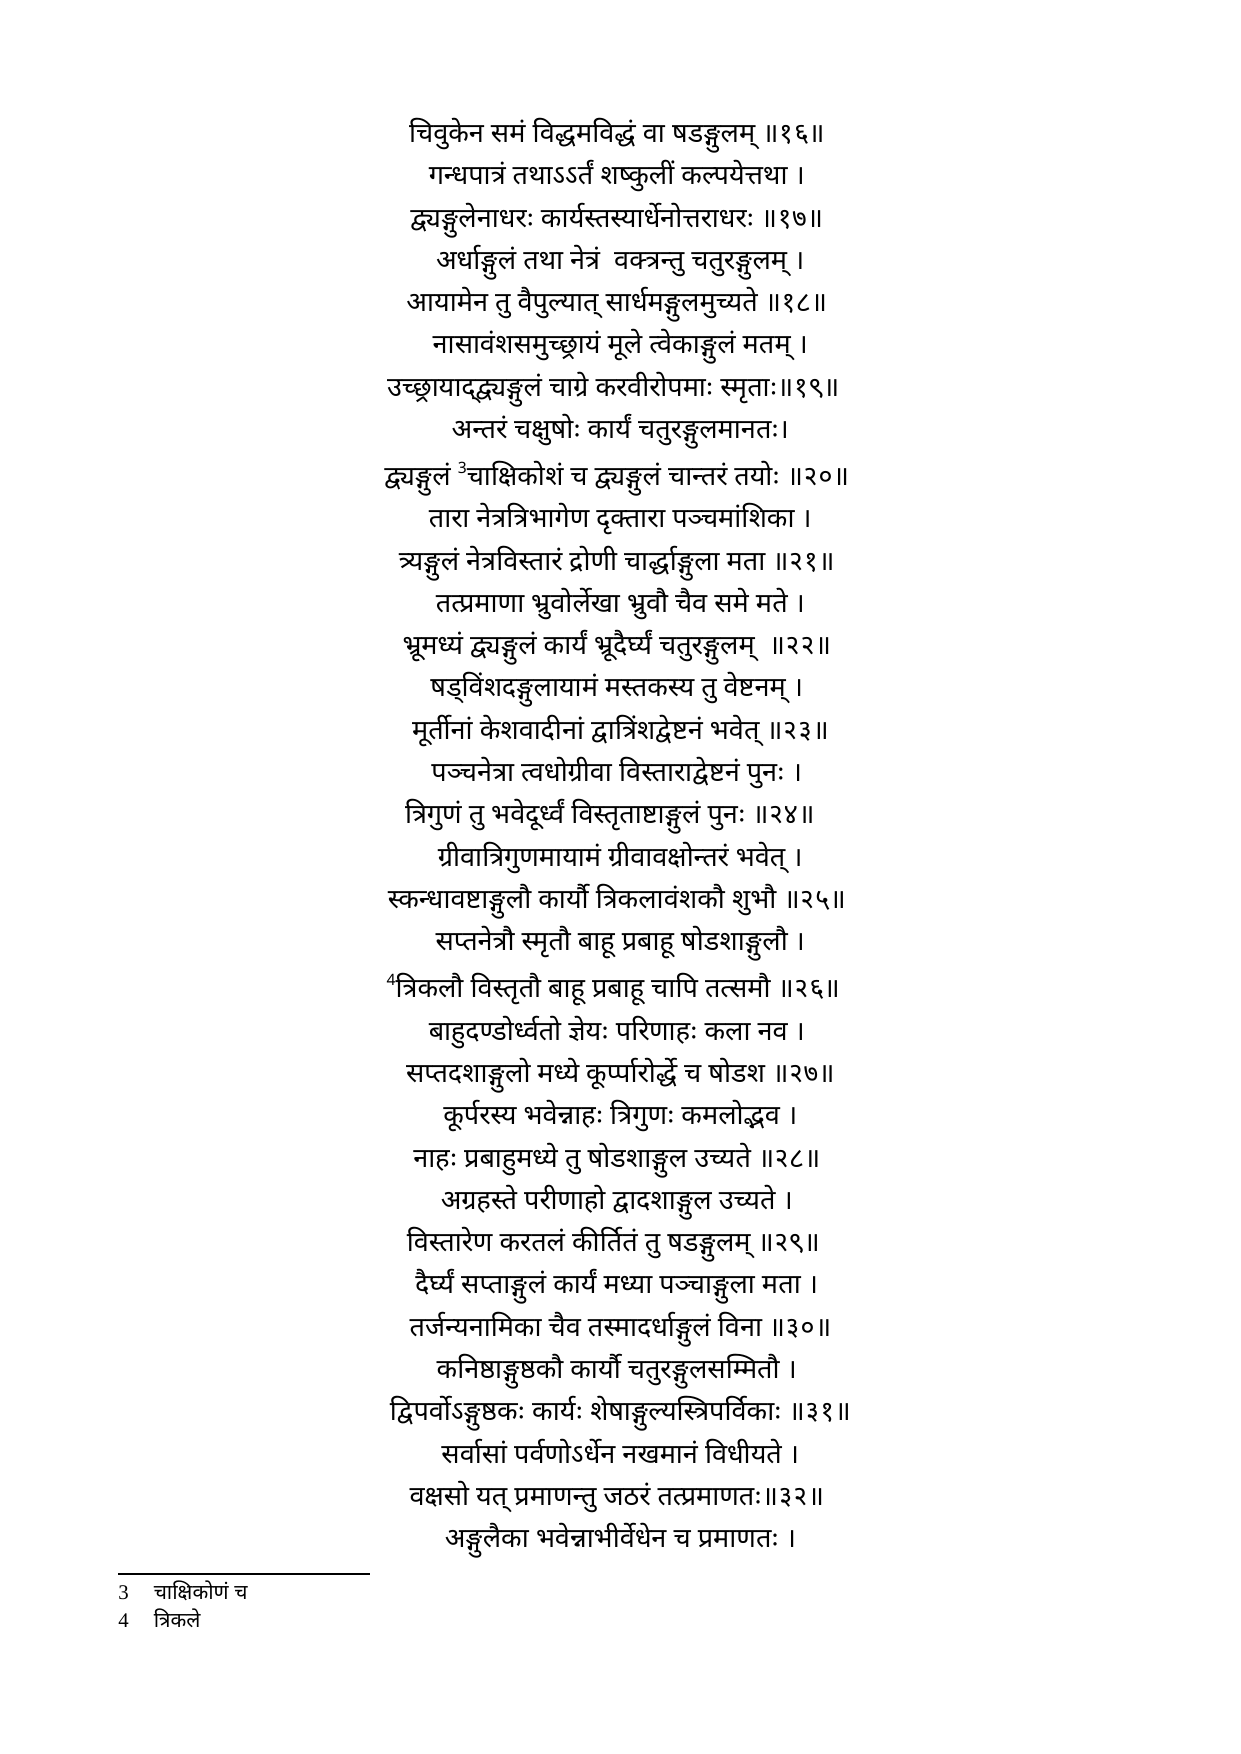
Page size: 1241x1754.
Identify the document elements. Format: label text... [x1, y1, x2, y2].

text चाक्षिकोणं च [118, 1580, 1122, 1608]
text चिवुकेन समं विद्धमविद्धं वा षडङ्गुलम् ॥१६॥ गन्धपात्रं तथाऽऽर्तं शष्कुलीं कल्पयेत्तथा । द्व्यङ्गुलेनाधरः कार्यस्तस्यार्धेनोत्तराधरः ॥१७॥ अर्धाङ्गुलं तथा नेत्रं वक्त्रन्तु चतुरङ्गुलम् । आयामेन तु वैपुल्यात् सार्धमङ्गुलमुच्यते ॥१८॥ नासावंशसमुच्छ्रायं मूले त्वेकाङ्गुलं मतम् । उच्छ्रायाद्‌द्व्यङ्गुलं चाग्रे करवीरोपमाः स्मृताः॥१९॥ [118, 118, 1122, 407]
text त्र्यङ्गुलं नेत्रविस्तारं द्रोणी चार्द्धाङ्गुला मता ॥२१॥ तत्प्रमाणा भ्रुवोर्लेखा भ्रुवौ चैव समे मते । भ्रूमध्यं द्व्यङ्गुलं कार्यं भ्रूदैर्घ्यं चतुरङ्गुलम् ॥२२॥ षड्विंशदङ्गुलायामं मस्तकस्य तु वेष्टनम् । मूर्तीनां केशवादीनां द्वात्रिंशद्वेष्टनं भवेत् ॥२३॥ पञ्चनेत्रा त्वधोग्रीवा विस्ताराद्वेष्टनं पुनः । त्रिगुणं तु भवेदूर्ध्वं विस्तृताष्टाङ्गुलं पुनः ॥२४॥ ग्रीवात्रिगुणमायामं ग्रीवावक्षोन्तरं भवेत् । स्कन्धावष्टाङ्गुलौ कार्यौ त्रिकलावंशकौ शुभौ ॥२५॥ सप्तनेत्रौ स्मृतौ बाहू प्रबाहू षोडशाङ्गुलौ । त्रिकलौ विस्तृतौ बाहू प्रबाहू चापि तत्समौ ॥२६॥ बाहुदण्डोर्ध्वतो ज्ञेयः परिणाहः कला नव । सप्तदशाङ्गुलो मध्ये कूर्प्पारोर्द्धे च षोडश ॥२७॥ कूर्परस्य भवेन्नाहः त्रिगुणः कमलोद्भव । नाहः प्रबाहुमध्ये तु षोडशाङ्गुल उच्यते ॥२८॥ अग्रहस्ते परीणाहो द्वादशाङ्गुल उच्यते । विस्तारेण करतलं कीर्तितं तु षडङ्गुलम् ॥२९॥ दैर्घ्यं सप्ताङ्गुलं कार्यं मध्या पञ्चाङ्गुला मता । तर्जन्यनामिका चैव तस्मादर्धाङ्गुलं विना ॥३०॥ कनिष्ठाङ्गुष्ठकौ कार्यौ चतुरङ्गुलसम्मितौ । [118, 546, 1122, 1389]
text द्विपर्वोऽङ्गुष्ठकः कार्यः शेषाङ्गुल्यस्त्रिपर्विकाः ॥३१॥ सर्वासां पर्वणोऽर्धेन नखमानं विधीयते । वक्षसो यत् प्रमाणन्तु जठरं तत्प्रमाणतः॥३२॥ अङ्गुलैका भवेन्नाभीर्वेधेन च प्रमाणतः । [118, 1397, 1122, 1559]
text त्रिकले [118, 1608, 1122, 1636]
text अन्तरं चक्षुषोः कार्यं चतुरङ्गुलमानतः। द्व्यङ्गुलं चाक्षिकोशं च द्व्यङ्गुलं चान्तरं तयोः ॥२०॥ तारा नेत्रत्रिभागेण दृक्तारा पञ्चमांशिका । [118, 414, 1122, 539]
